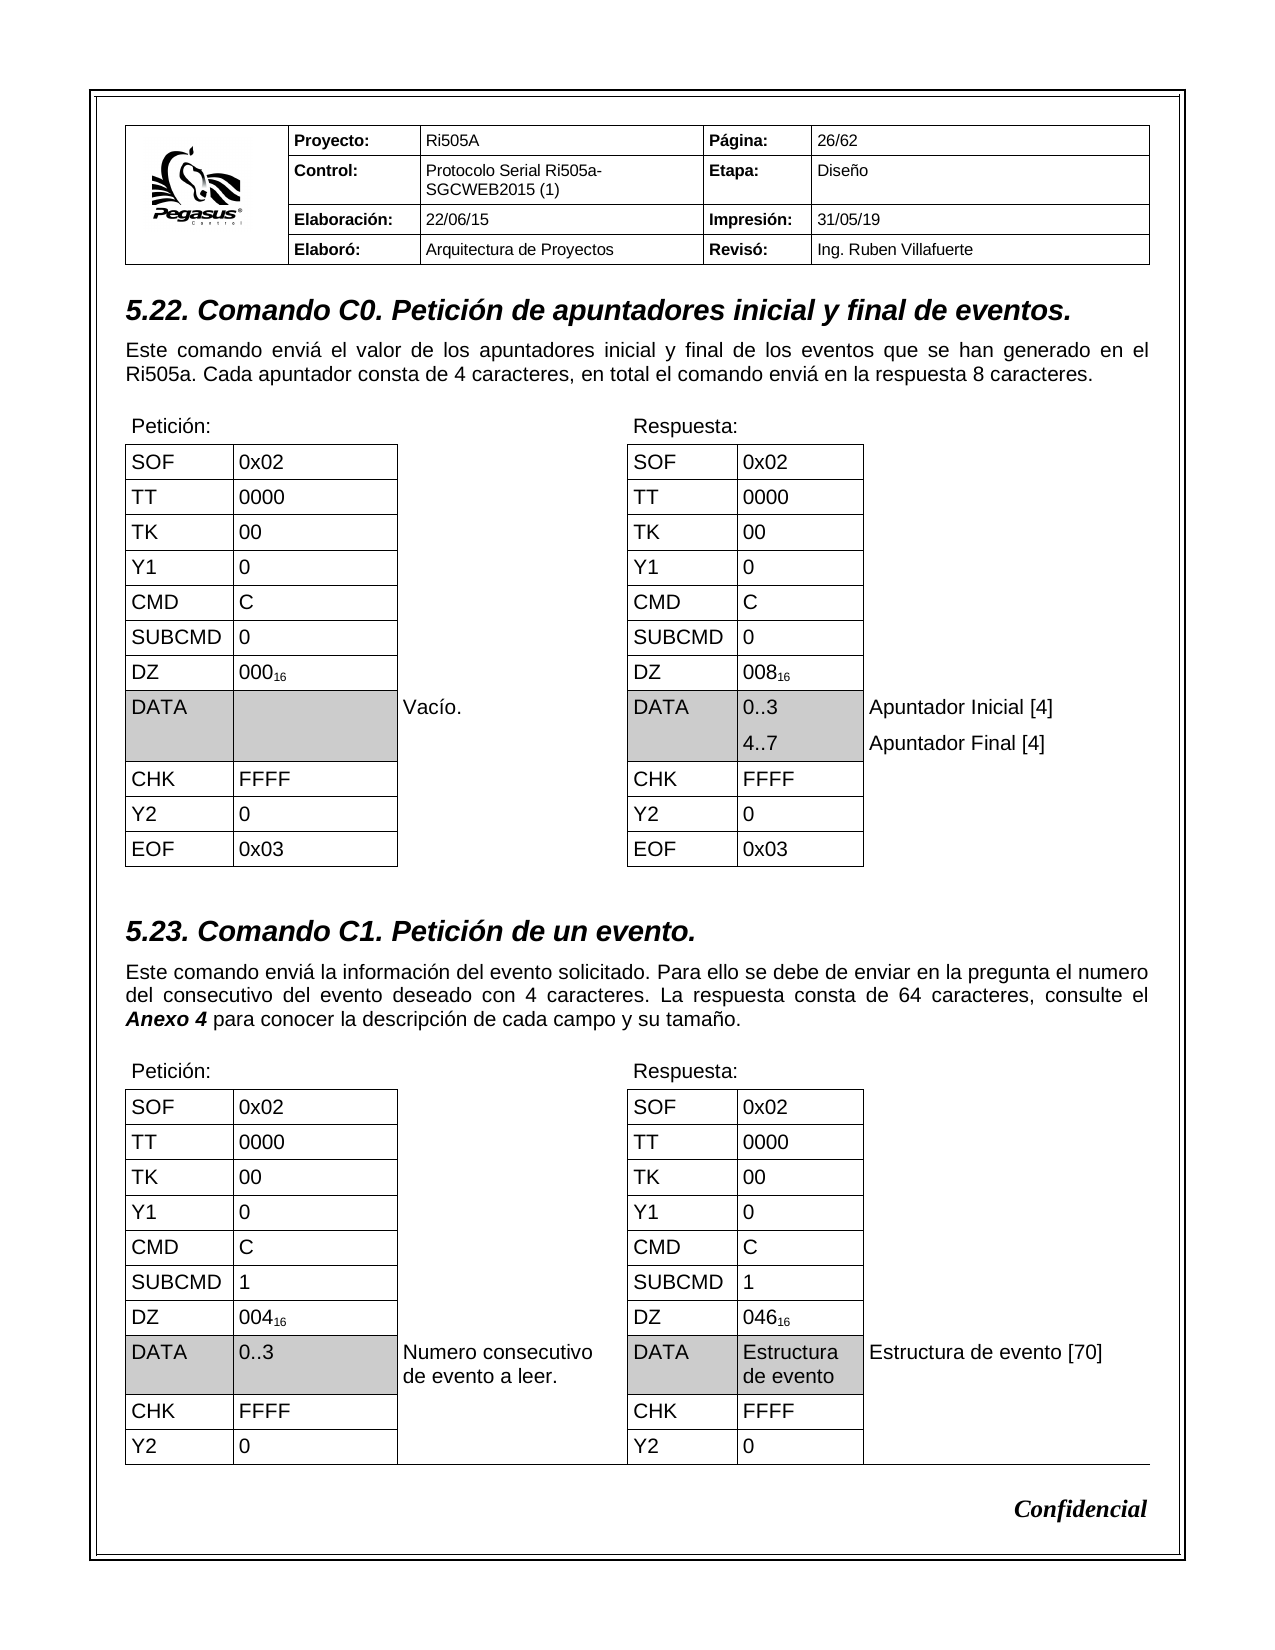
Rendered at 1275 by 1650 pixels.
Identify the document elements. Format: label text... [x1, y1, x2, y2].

table_cell 1 [738, 1266, 863, 1300]
table_cell 1 [234, 1266, 397, 1300]
table_cell C [738, 1231, 863, 1265]
table_cell 0..3 4..7 [738, 691, 863, 761]
table_cell DATA [628, 691, 737, 761]
table_cell 0..3 [234, 1336, 397, 1394]
table_cell TT [628, 1125, 737, 1159]
table_cell [864, 444, 1150, 479]
table_cell 0 [234, 1430, 397, 1464]
table_cell Y1 [126, 551, 233, 585]
table_cell TT [126, 480, 233, 514]
table_cell SUBCMD [126, 1266, 233, 1300]
table_cell SOF [126, 445, 233, 479]
table_cell TK [126, 515, 233, 550]
table_cell 0x02 [738, 445, 863, 479]
table_cell [234, 691, 397, 761]
table_cell Estructura de evento [738, 1336, 863, 1394]
table_cell Y2 [628, 797, 737, 831]
table_cell 04616 [738, 1301, 863, 1335]
table_cell [864, 655, 1150, 690]
table_cell 0000 [234, 1125, 397, 1159]
table_cell [864, 515, 1150, 550]
table_cell CHK [628, 762, 737, 796]
table_cell [864, 1160, 1150, 1195]
table_cell DATA [628, 1336, 737, 1394]
table_cell [398, 761, 627, 796]
table_cell C [738, 586, 863, 620]
text Este comando enviá la información del evento solicitado. Para ello se debe de enviar en la pregunta el numero del consecutivo del evento deseado con 4 caracteres. La respuesta consta de 64 caracteres, consulte el Anexo 4 para conocer la descripción de cada campo y su tamaño. [125, 960, 1149, 1031]
table_cell [398, 1089, 627, 1124]
table_cell [398, 1230, 627, 1265]
table_cell [398, 1265, 627, 1300]
table_cell FFFF [738, 1395, 863, 1429]
subtitle 5.22. Comando C0. Petición de apuntadores inicial y final de eventos. [125, 294, 1149, 326]
table_cell [398, 796, 627, 831]
table_cell [398, 444, 627, 479]
table_cell DZ [126, 1301, 233, 1335]
table_cell 0x03 [234, 832, 397, 866]
table_cell 0 [234, 1196, 397, 1230]
table_cell [398, 480, 627, 514]
table_cell [398, 831, 627, 867]
table_cell DATA [126, 1336, 233, 1394]
subtitle 5.23. Comando C1. Petición de un evento. [125, 915, 1149, 948]
table_cell Y1 [628, 1196, 737, 1230]
table_cell Y2 [126, 797, 233, 831]
table_cell 0 [738, 551, 863, 585]
table_cell DZ [126, 656, 233, 690]
table_cell Apuntador Inicial [4] Apuntador Final [4] [864, 690, 1150, 761]
table_cell Numero consecutivo de evento a leer. [398, 1335, 627, 1394]
table_cell [398, 1125, 627, 1159]
table_cell [398, 620, 627, 655]
table_cell [398, 550, 627, 585]
table_cell SUBCMD [628, 1266, 737, 1300]
table_cell [398, 1160, 627, 1195]
table_cell Y2 [628, 1430, 737, 1464]
table_cell 00 [234, 515, 397, 550]
table_cell 0 [234, 551, 397, 585]
table_cell [864, 1125, 1150, 1159]
table_cell 00816 [738, 656, 863, 690]
table_cell [864, 831, 1150, 867]
table_cell [864, 585, 1150, 620]
table_header Respuesta: [627, 1054, 1150, 1089]
table_cell [864, 480, 1150, 514]
table_cell 0 [738, 621, 863, 655]
table_cell TK [628, 515, 737, 550]
table_cell TK [628, 1160, 737, 1195]
table_header Petición: [125, 409, 627, 444]
table_cell DZ [628, 656, 737, 690]
table_cell DZ [628, 1301, 737, 1335]
table_cell CMD [628, 1231, 737, 1265]
text Este comando enviá el valor de los apuntadores inicial y final de los eventos que se han generado en el Ri505a. Cada apuntador consta de 4 caracteres, en total el comando enviá en la respuesta 8 caracteres. [125, 339, 1149, 386]
table_cell [864, 1300, 1150, 1335]
table_cell C [234, 1231, 397, 1265]
table_cell 0x03 [738, 832, 863, 866]
table_cell [398, 515, 627, 550]
table_cell 00 [738, 1160, 863, 1195]
table_cell CMD [126, 586, 233, 620]
table_cell TT [126, 1125, 233, 1159]
table_header Respuesta: [627, 409, 1150, 444]
table_cell EOF [126, 832, 233, 866]
table_cell SUBCMD [628, 621, 737, 655]
table_cell Y1 [126, 1196, 233, 1230]
table_cell 0x02 [234, 1090, 397, 1124]
picture [142, 137, 253, 232]
table_cell [864, 1230, 1150, 1265]
table_cell DATA [126, 691, 233, 761]
table_cell SUBCMD [126, 621, 233, 655]
table_cell Vacío. [398, 690, 627, 761]
table_header Petición: [125, 1054, 627, 1089]
table_cell FFFF [738, 762, 863, 796]
table_cell CMD [126, 1231, 233, 1265]
table_cell 00016 [234, 656, 397, 690]
table_cell 0 [234, 797, 397, 831]
table_cell [864, 1265, 1150, 1300]
table_cell 0000 [738, 1125, 863, 1159]
table_cell [864, 1195, 1150, 1230]
table_cell 00 [234, 1160, 397, 1195]
table_cell SOF [628, 445, 737, 479]
table_cell [398, 1300, 627, 1335]
table_cell 00416 [234, 1301, 397, 1335]
table_cell [864, 796, 1150, 831]
table_cell CHK [126, 1395, 233, 1429]
table_cell Y1 [628, 551, 737, 585]
table_cell SOF [126, 1090, 233, 1124]
table_cell FFFF [234, 762, 397, 796]
table_cell 0000 [738, 480, 863, 514]
table_cell CHK [126, 762, 233, 796]
table_cell [864, 620, 1150, 655]
table_cell [864, 1394, 1150, 1429]
table_cell [398, 655, 627, 690]
table_cell Y2 [126, 1430, 233, 1464]
table_cell 0 [738, 797, 863, 831]
table_cell 0 [738, 1196, 863, 1230]
table_cell 00 [738, 515, 863, 550]
table_cell [864, 550, 1150, 585]
table_cell 0x02 [738, 1090, 863, 1124]
table_cell EOF [628, 832, 737, 866]
table_cell [398, 1429, 627, 1464]
table_cell TK [126, 1160, 233, 1195]
table_cell CMD [628, 586, 737, 620]
table_cell CHK [628, 1395, 737, 1429]
table_cell [398, 1394, 627, 1429]
table_cell 0 [738, 1430, 863, 1464]
table_cell Estructura de evento [70] [864, 1335, 1150, 1394]
table_cell 0x02 [234, 445, 397, 479]
table_cell [864, 761, 1150, 796]
table_cell [398, 1195, 627, 1230]
table_cell 0000 [234, 480, 397, 514]
table_cell [864, 1089, 1150, 1124]
table_cell [398, 585, 627, 620]
table_cell 0 [234, 621, 397, 655]
table_cell [864, 1429, 1150, 1464]
table_cell C [234, 586, 397, 620]
table_cell FFFF [234, 1395, 397, 1429]
table_cell SOF [628, 1090, 737, 1124]
table_cell TT [628, 480, 737, 514]
